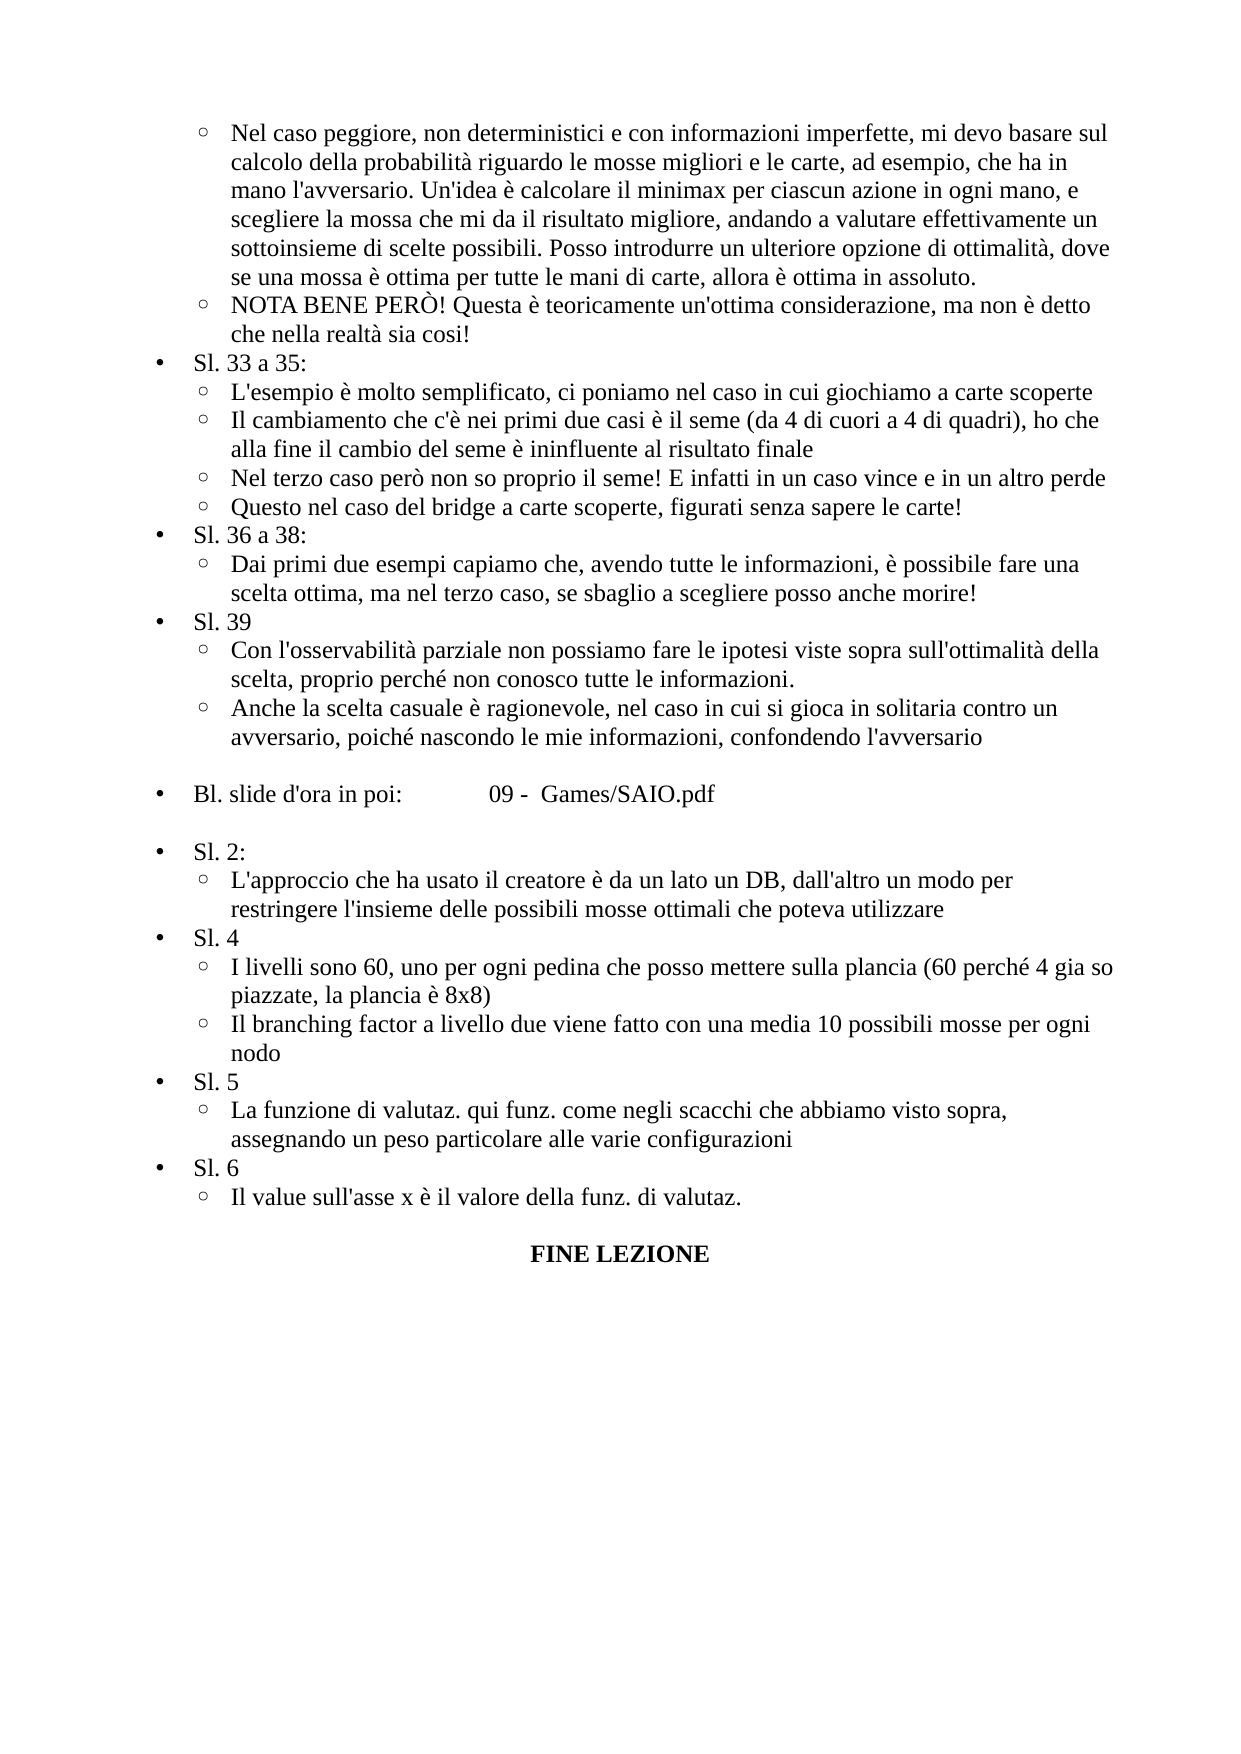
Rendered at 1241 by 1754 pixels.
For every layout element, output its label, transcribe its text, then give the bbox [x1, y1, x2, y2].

list Il value sull'asse x è il valore della funz. di valutaz. [193, 1182, 1122, 1211]
list Sl. 6 [156, 1153, 1122, 1182]
list Con l'osservabilità parziale non possiamo fare le ipotesi viste sopra sull'ottimalità della scelta, proprio perché non conosco tutte le informazioni. [193, 636, 1122, 693]
list L'esempio è molto semplificato, ci poniamo nel caso in cui giochiamo a carte scoperte [193, 377, 1122, 406]
text FINE LEZIONE [118, 1239, 1122, 1268]
list Sl. 39 [156, 607, 1122, 636]
list NOTA BENE PERÒ! Questa è teoricamente un'ottima considerazione, ma non è detto che nella realtà sia cosi! [193, 291, 1122, 348]
list Questo nel caso del bridge a carte scoperte, figurati senza sapere le carte! [193, 492, 1122, 521]
list Nel caso peggiore, non deterministici e con informazioni imperfette, mi devo basare sul calcolo della probabilità riguardo le mosse migliori e le carte, ad esempio, che ha in mano l'avversario. Un'idea è calcolare il minimax per ciascun azione in ogni mano, e scegliere la mossa che mi da il risultato migliore, andando a valutare effettivamente un sottoinsieme di scelte possibili. Posso introdurre un ulteriore opzione di ottimalità, dove se una mossa è ottima per tutte le mani di carte, allora è ottima in assoluto. [193, 118, 1122, 291]
list Il cambiamento che c'è nei primi due casi è il seme (da 4 di cuori a 4 di quadri), ho che alla fine il cambio del seme è ininfluente al risultato finale [193, 406, 1122, 463]
list L'approccio che ha usato il creatore è da un lato un DB, dall'altro un modo per restringere l'insieme delle possibili mosse ottimali che poteva utilizzare [193, 866, 1122, 923]
list La funzione di valutaz. qui funz. come negli scacchi che abbiamo visto sopra, assegnando un peso particolare alle varie configurazioni [193, 1096, 1122, 1153]
list Sl. 36 a 38: [156, 521, 1122, 549]
list Il branching factor a livello due viene fatto con una media 10 possibili mosse per ogni nodo [193, 1009, 1122, 1067]
list Dai primi due esempi capiamo che, avendo tutte le informazioni, è possibile fare una scelta ottima, ma nel terzo caso, se sbaglio a scegliere posso anche morire! [193, 549, 1122, 607]
list I livelli sono 60, uno per ogni pedina che posso mettere sulla plancia (60 perché 4 gia so piazzate, la plancia è 8x8) [193, 952, 1122, 1009]
list Sl. 2: [156, 837, 1122, 866]
list Sl. 33 a 35: [156, 348, 1122, 377]
list Sl. 4 [156, 923, 1122, 952]
list Anche la scelta casuale è ragionevole, nel caso in cui si gioca in solitaria contro un avversario, poiché nascondo le mie informazioni, confondendo l'avversario [193, 693, 1122, 751]
list Sl. 5 [156, 1067, 1122, 1096]
list Bl. slide d'ora in poi: 09 - Games/SAIO.pdf [156, 779, 1122, 808]
list Nel terzo caso però non so proprio il seme! E infatti in un caso vince e in un altro perde [193, 463, 1122, 492]
